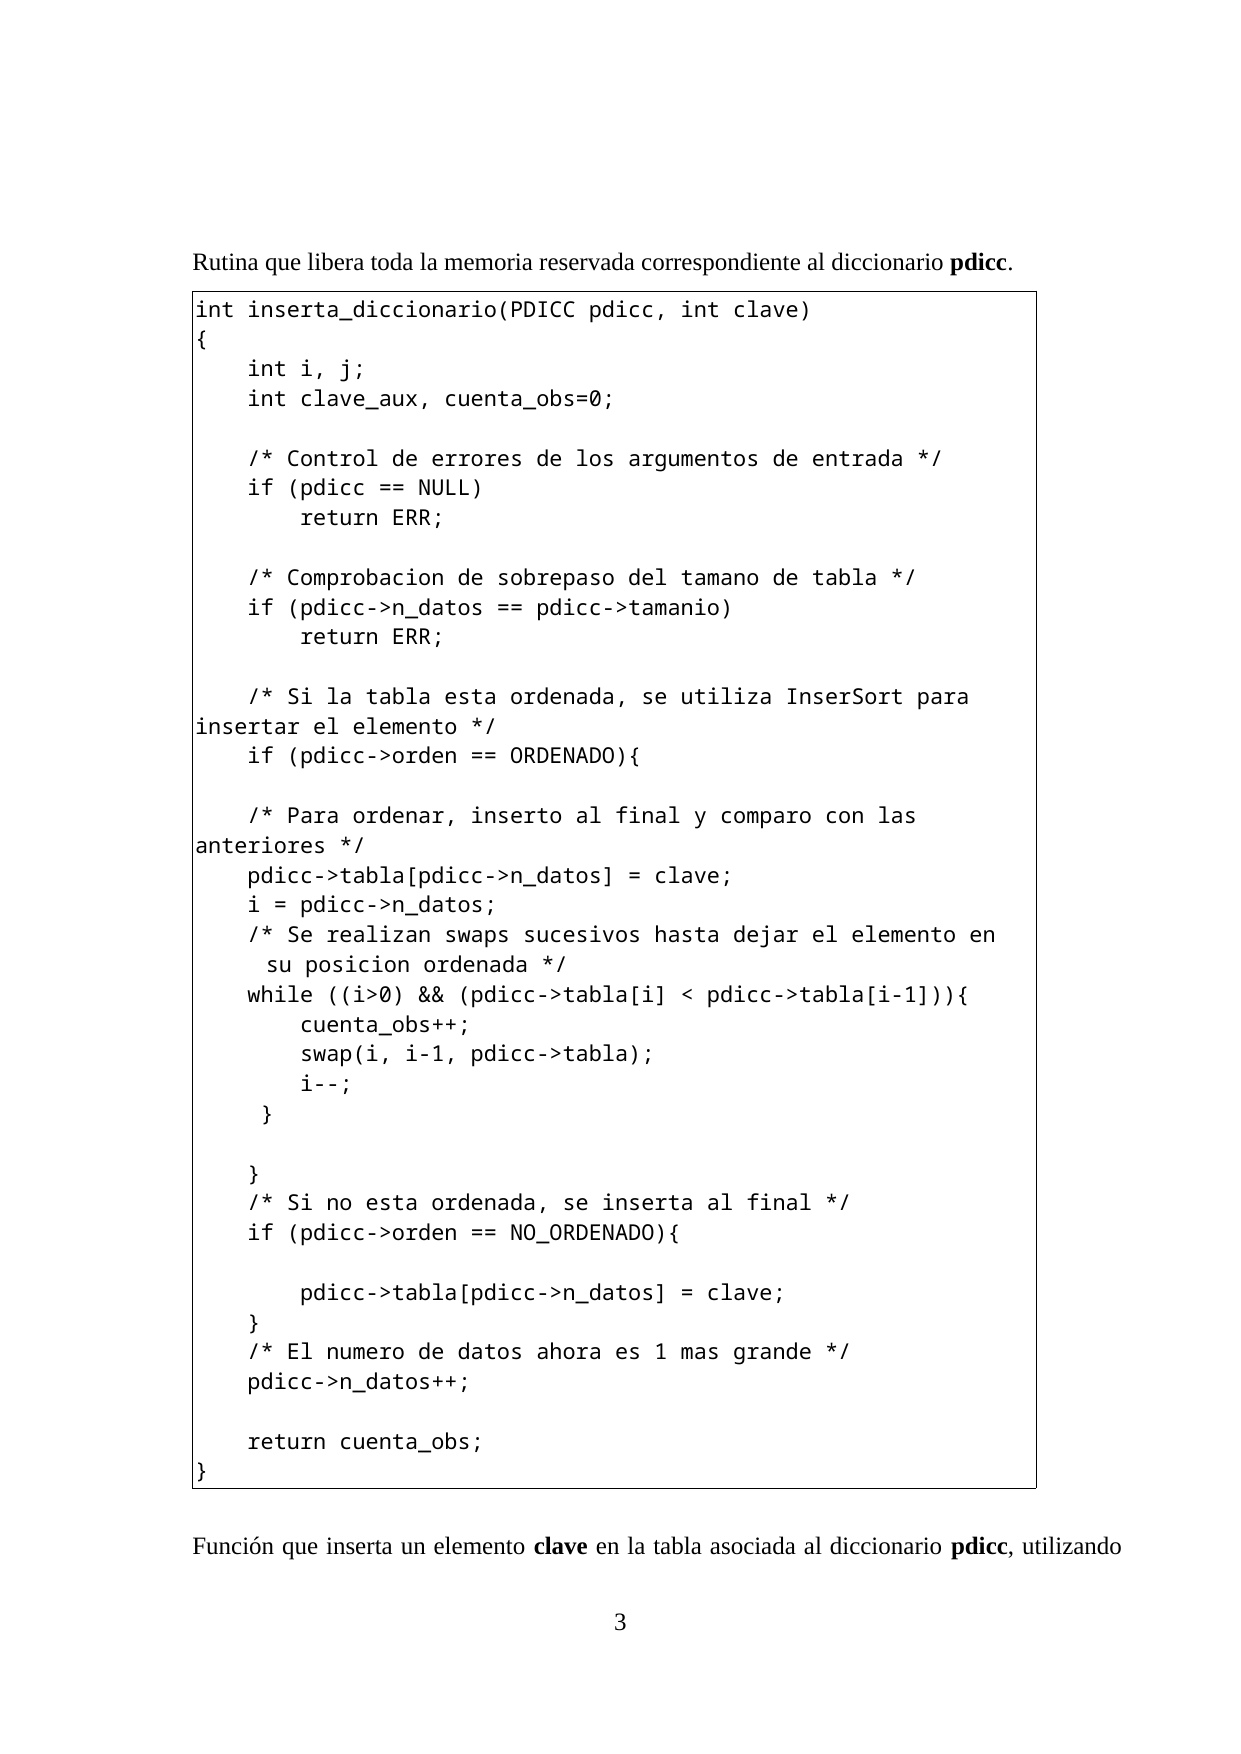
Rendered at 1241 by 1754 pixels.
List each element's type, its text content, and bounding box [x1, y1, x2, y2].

text i = pdicc->n_datos; [193, 886, 1036, 916]
text pdicc->tabla[pdicc->n_datos] = clave; [193, 1274, 1036, 1303]
text return ERR; [193, 618, 1036, 651]
text int i, j; [193, 350, 1036, 380]
text /* Control de errores de los argumentos de entrada */ [193, 439, 1036, 469]
text if (pdicc->orden == NO_ORDENADO){ [193, 1214, 1036, 1247]
text while ((i>0) && (pdicc->tabla[i] < pdicc->tabla[i-1])){ [193, 976, 1036, 1006]
text pdicc->n_datos++; [193, 1363, 1036, 1396]
text /* El numero de datos ahora es 1 mas grande */ [193, 1333, 1036, 1363]
text /* Comprobacion de sobrepaso del tamano de tabla */ [193, 559, 1036, 588]
text int clave_aux, cuenta_obs=0; [193, 380, 1036, 413]
text if (pdicc->orden == ORDENADO){ [193, 737, 1036, 770]
text } [193, 1154, 1036, 1184]
text int inserta_diccionario(PDICC pdicc, int clave) [193, 292, 1036, 320]
text } [193, 1452, 1036, 1488]
text { [193, 320, 1036, 350]
text cuenta_obs++; [193, 1006, 1036, 1035]
text /* Se realizan swaps sucesivos hasta dejar el elemento en su posicion ordenada */ [193, 916, 1036, 976]
text } [193, 1095, 1036, 1128]
text } [193, 1303, 1036, 1333]
text if (pdicc == NULL) [193, 469, 1036, 499]
text /* Para ordenar, inserto al final y comparo con las anteriores */ [193, 797, 1036, 857]
text Función que inserta un elemento clave en la tabla asociada al diccionario pdicc, utilizando [118, 1531, 1122, 1560]
text if (pdicc->n_datos == pdicc->tamanio) [193, 588, 1036, 618]
text return cuenta_obs; [193, 1423, 1036, 1452]
text return ERR; [193, 499, 1036, 532]
text /* Si no esta ordenada, se inserta al final */ [193, 1184, 1036, 1214]
text swap(i, i-1, pdicc->tabla); [193, 1035, 1036, 1065]
text pdicc->tabla[pdicc->n_datos] = clave; [193, 857, 1036, 886]
text i--; [193, 1065, 1036, 1095]
text /* Si la tabla esta ordenada, se utiliza InserSort para insertar el elemento */ [193, 678, 1036, 737]
text Rutina que libera toda la memoria reservada correspondiente al diccionario pdicc. [118, 247, 1122, 276]
